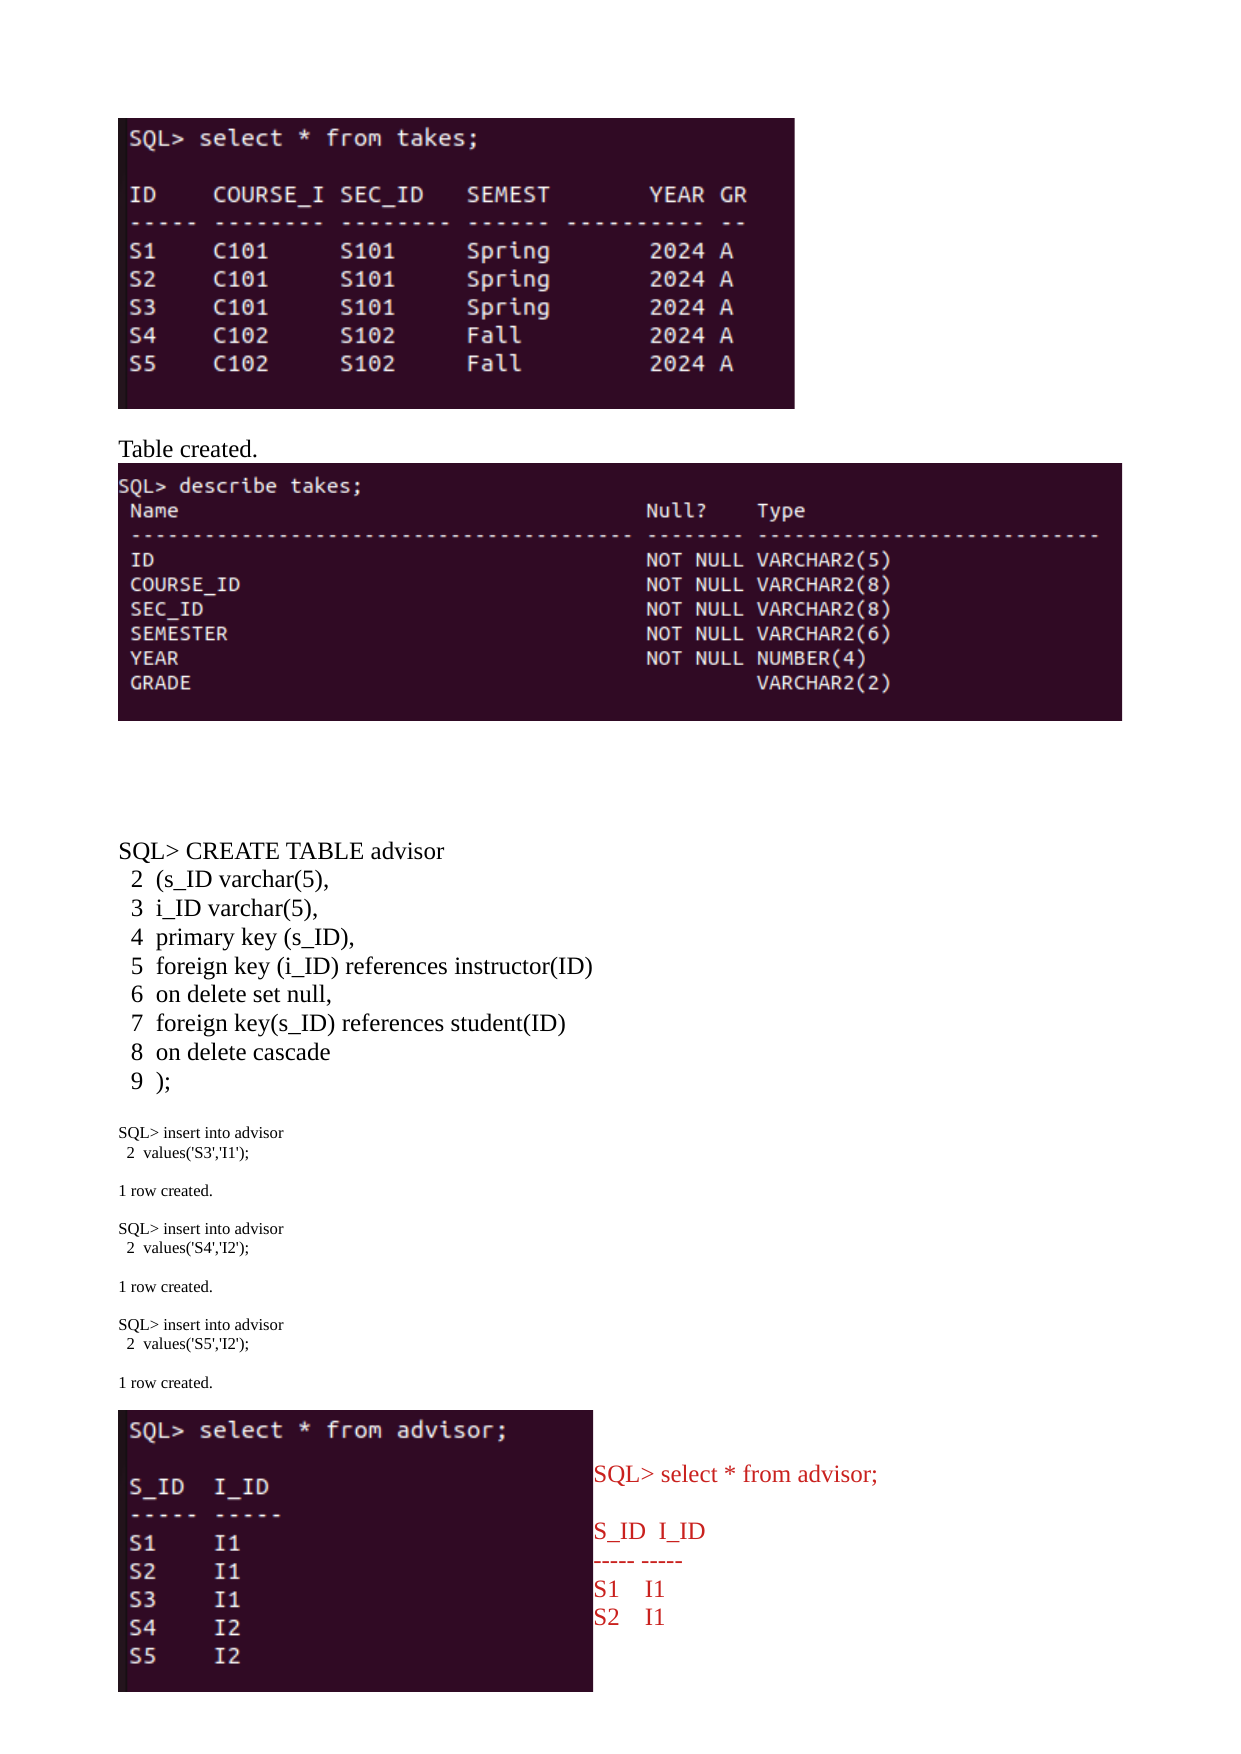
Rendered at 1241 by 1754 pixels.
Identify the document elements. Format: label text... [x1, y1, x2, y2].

text SQL> insert into advisor [118, 1315, 1122, 1334]
text SQL> select * from advisor; [594, 1459, 1122, 1487]
text 1 row created. [118, 1277, 1122, 1296]
text Table created. [118, 434, 1122, 463]
text 2 (s_ID varchar(5), [118, 864, 1122, 893]
text 2 values('S3','I1'); [118, 1142, 1122, 1162]
text 3 i_ID varchar(5), [118, 893, 1122, 922]
text 9 ); [118, 1066, 1122, 1094]
text ----- ----- [594, 1545, 1122, 1574]
text 2 values('S5','I2'); [118, 1334, 1122, 1353]
text 5 foreign key (i_ID) references instructor(ID) [118, 951, 1122, 979]
picture [118, 118, 795, 409]
text 7 foreign key(s_ID) references student(ID) [118, 1008, 1122, 1037]
text S2 I1 [594, 1602, 1122, 1631]
picture [118, 1410, 594, 1692]
text SQL> insert into advisor [118, 1219, 1122, 1238]
text 2 values('S4','I2'); [118, 1238, 1122, 1257]
text 6 on delete set null, [118, 979, 1122, 1008]
text S_ID I_ID [594, 1516, 1122, 1545]
text 4 primary key (s_ID), [118, 922, 1122, 951]
picture [118, 463, 1123, 721]
text S1 I1 [594, 1574, 1122, 1602]
text SQL> CREATE TABLE advisor [118, 836, 1122, 864]
text 1 row created. [118, 1181, 1122, 1200]
text 1 row created. [118, 1372, 1122, 1392]
text SQL> insert into advisor [118, 1123, 1122, 1142]
text 8 on delete cascade [118, 1037, 1122, 1066]
